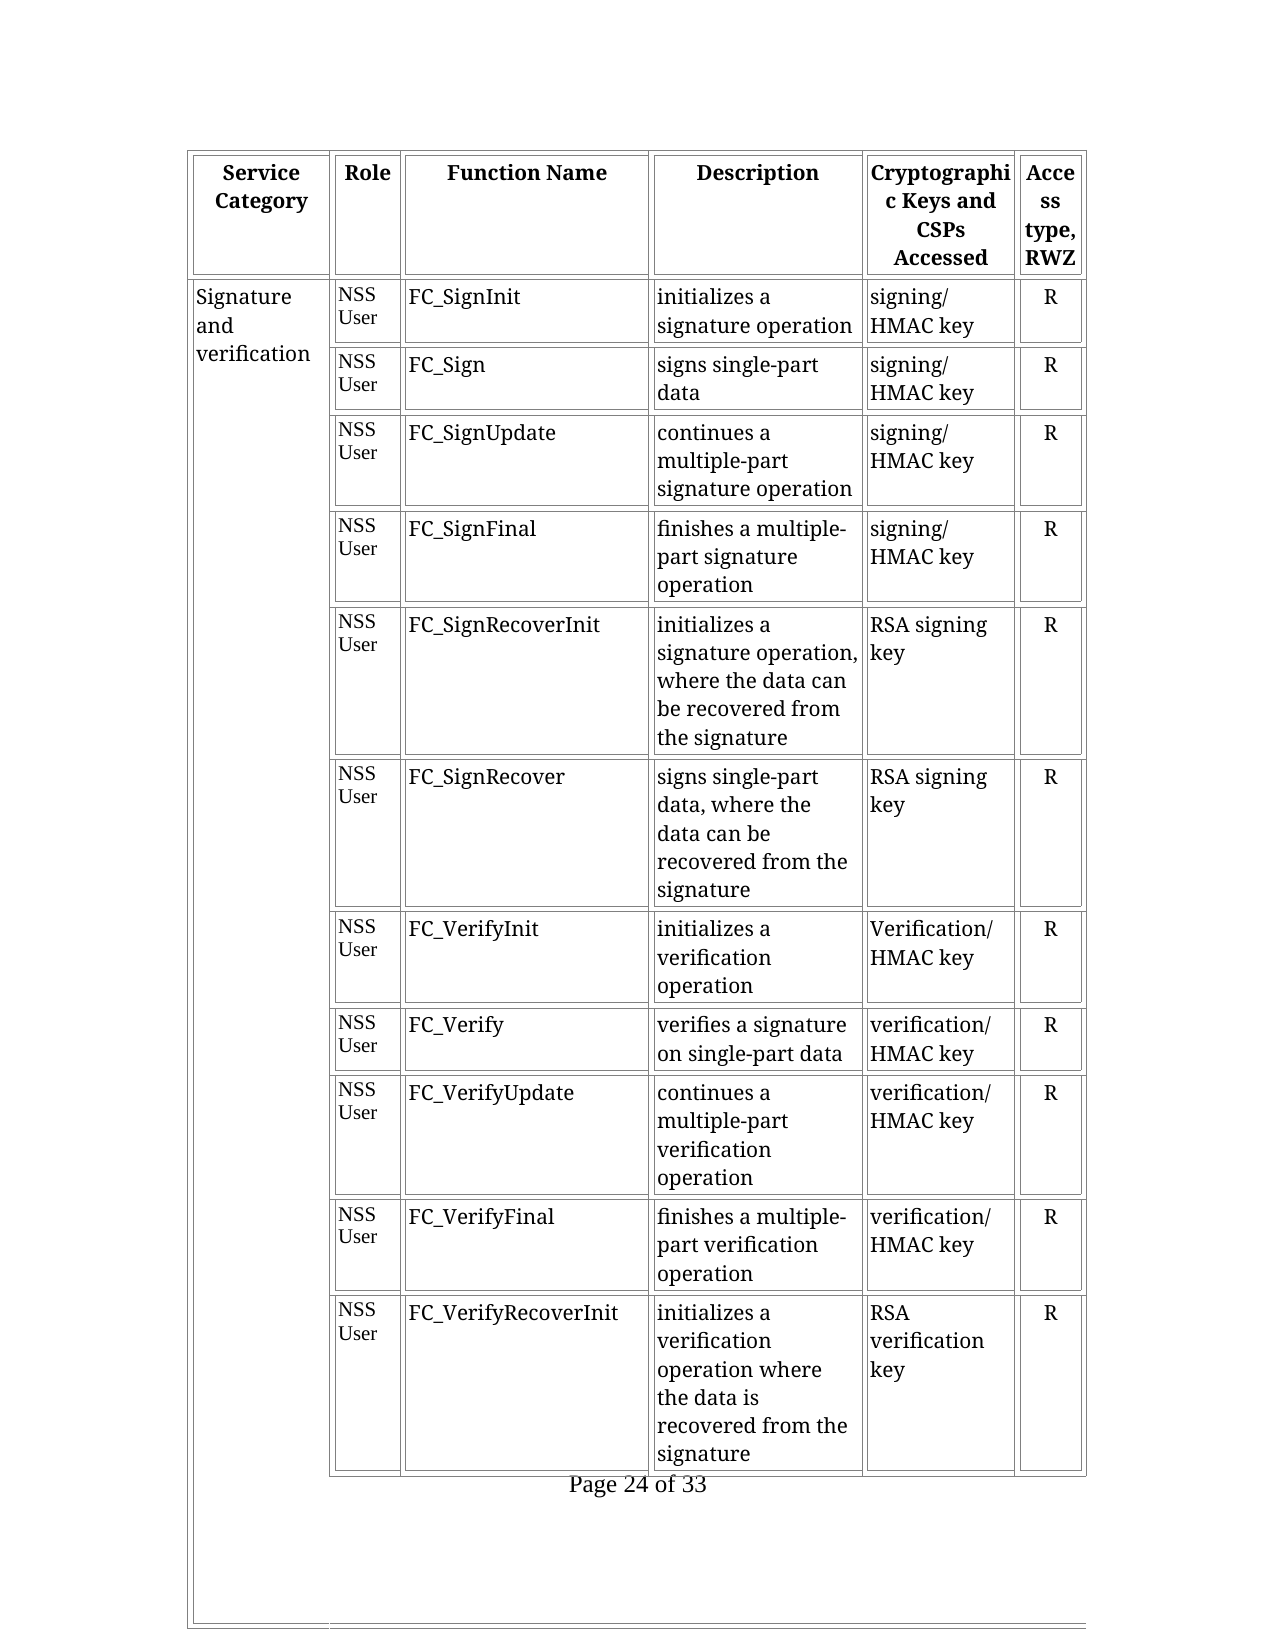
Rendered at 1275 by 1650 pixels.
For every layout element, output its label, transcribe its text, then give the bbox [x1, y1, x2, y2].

table_cell verification/ HMAC key [863, 1200, 1014, 1295]
table_cell FC_VerifyUpdate [401, 1076, 648, 1199]
table_cell NSS User [330, 1200, 400, 1295]
table_cell FC_Verify [401, 1009, 648, 1075]
table_cell verifies a signature on single-part data [649, 1009, 862, 1075]
table_cell [401, 1296, 405, 1440]
table_cell NSS User [336, 1296, 400, 1440]
table_cell [1015, 1296, 1020, 1440]
table_cell NSS User [330, 1009, 400, 1075]
table_cell NSS User [330, 912, 400, 1008]
table_cell verification/ HMAC key [863, 1009, 1014, 1075]
table_cell NSS User [330, 760, 400, 911]
table_header initializes a signature operation [649, 280, 862, 347]
table_cell RSA signing key [863, 608, 1014, 759]
table_header Role [330, 151, 400, 279]
table_cell FC_SignRecoverInit [401, 608, 648, 759]
table_cell verification/ HMAC key [863, 1076, 1014, 1199]
table_cell continues a multiple-part signature operation [649, 416, 862, 511]
table_cell R [1015, 1076, 1086, 1199]
table_cell initializes a signature operation, where the data can be recovered from the signature [649, 608, 862, 759]
table_cell NSS User [330, 1076, 400, 1199]
table_cell FC_VerifyInit [401, 912, 648, 1008]
table_cell R [1015, 760, 1086, 911]
table_cell FC_SignFinal [401, 512, 648, 607]
table_cell R [1015, 912, 1086, 1008]
table_cell continues a multiple-part verification operation [649, 1076, 862, 1199]
table_cell [1082, 1296, 1086, 1440]
table_header signing/HMAC key [863, 280, 1014, 347]
table_header Function Name [401, 151, 648, 279]
table_cell RSA verification key [868, 1296, 1014, 1440]
table_cell signing/HMAC key [863, 416, 1014, 511]
table_cell R [1015, 416, 1086, 511]
table_cell R [1015, 1200, 1086, 1295]
table_cell signing/HMAC key [863, 512, 1014, 607]
table_cell signs single-part data, where the data can be recovered from the signature [649, 760, 862, 911]
table_cell R [1015, 512, 1086, 607]
table_header FC_SignInit [401, 280, 648, 347]
table_cell NSS User [330, 416, 400, 511]
table_cell RSA signing key [863, 760, 1014, 911]
table_cell FC_SignRecover [401, 760, 648, 911]
table_cell FC_SignUpdate [401, 416, 648, 511]
table_cell FC_VerifyFinal [401, 1200, 648, 1295]
table_cell [863, 1296, 867, 1440]
table_cell R [1015, 348, 1086, 415]
table_header Cryptographic Keys and CSPs Accessed [863, 151, 1014, 279]
table_header NSS User [330, 280, 400, 347]
table_cell R [1015, 1009, 1086, 1075]
table_cell NSS User [330, 608, 400, 759]
table_header R [1015, 280, 1086, 347]
table_cell [330, 1296, 335, 1440]
table_cell initializes a verification operation [649, 912, 862, 1008]
table_cell FC_VerifyRecoverInit [406, 1296, 648, 1440]
table_cell [188, 280, 193, 1440]
table_cell NSS User [330, 348, 400, 415]
table_cell Verification/ HMAC key [863, 912, 1014, 1008]
table_cell NSS User [330, 512, 400, 607]
table_cell finishes a multiple-part signature operation [649, 512, 862, 607]
table_header Description [649, 151, 862, 279]
table_cell initializes a verification operation where the data is recovered from the signature [655, 1296, 862, 1440]
table_cell signing/HMAC key [863, 348, 1014, 415]
table_cell FC_Sign [401, 348, 648, 415]
table_header Service Category [188, 151, 329, 279]
table_cell finishes a multiple-part verification operation [649, 1200, 862, 1295]
table_header Access type, RWZ [1015, 151, 1086, 279]
table_cell Signature and verification [194, 280, 329, 1440]
table_cell R [1015, 608, 1086, 759]
table_cell R [1021, 1296, 1081, 1440]
table_cell signs single-part data [649, 348, 862, 415]
